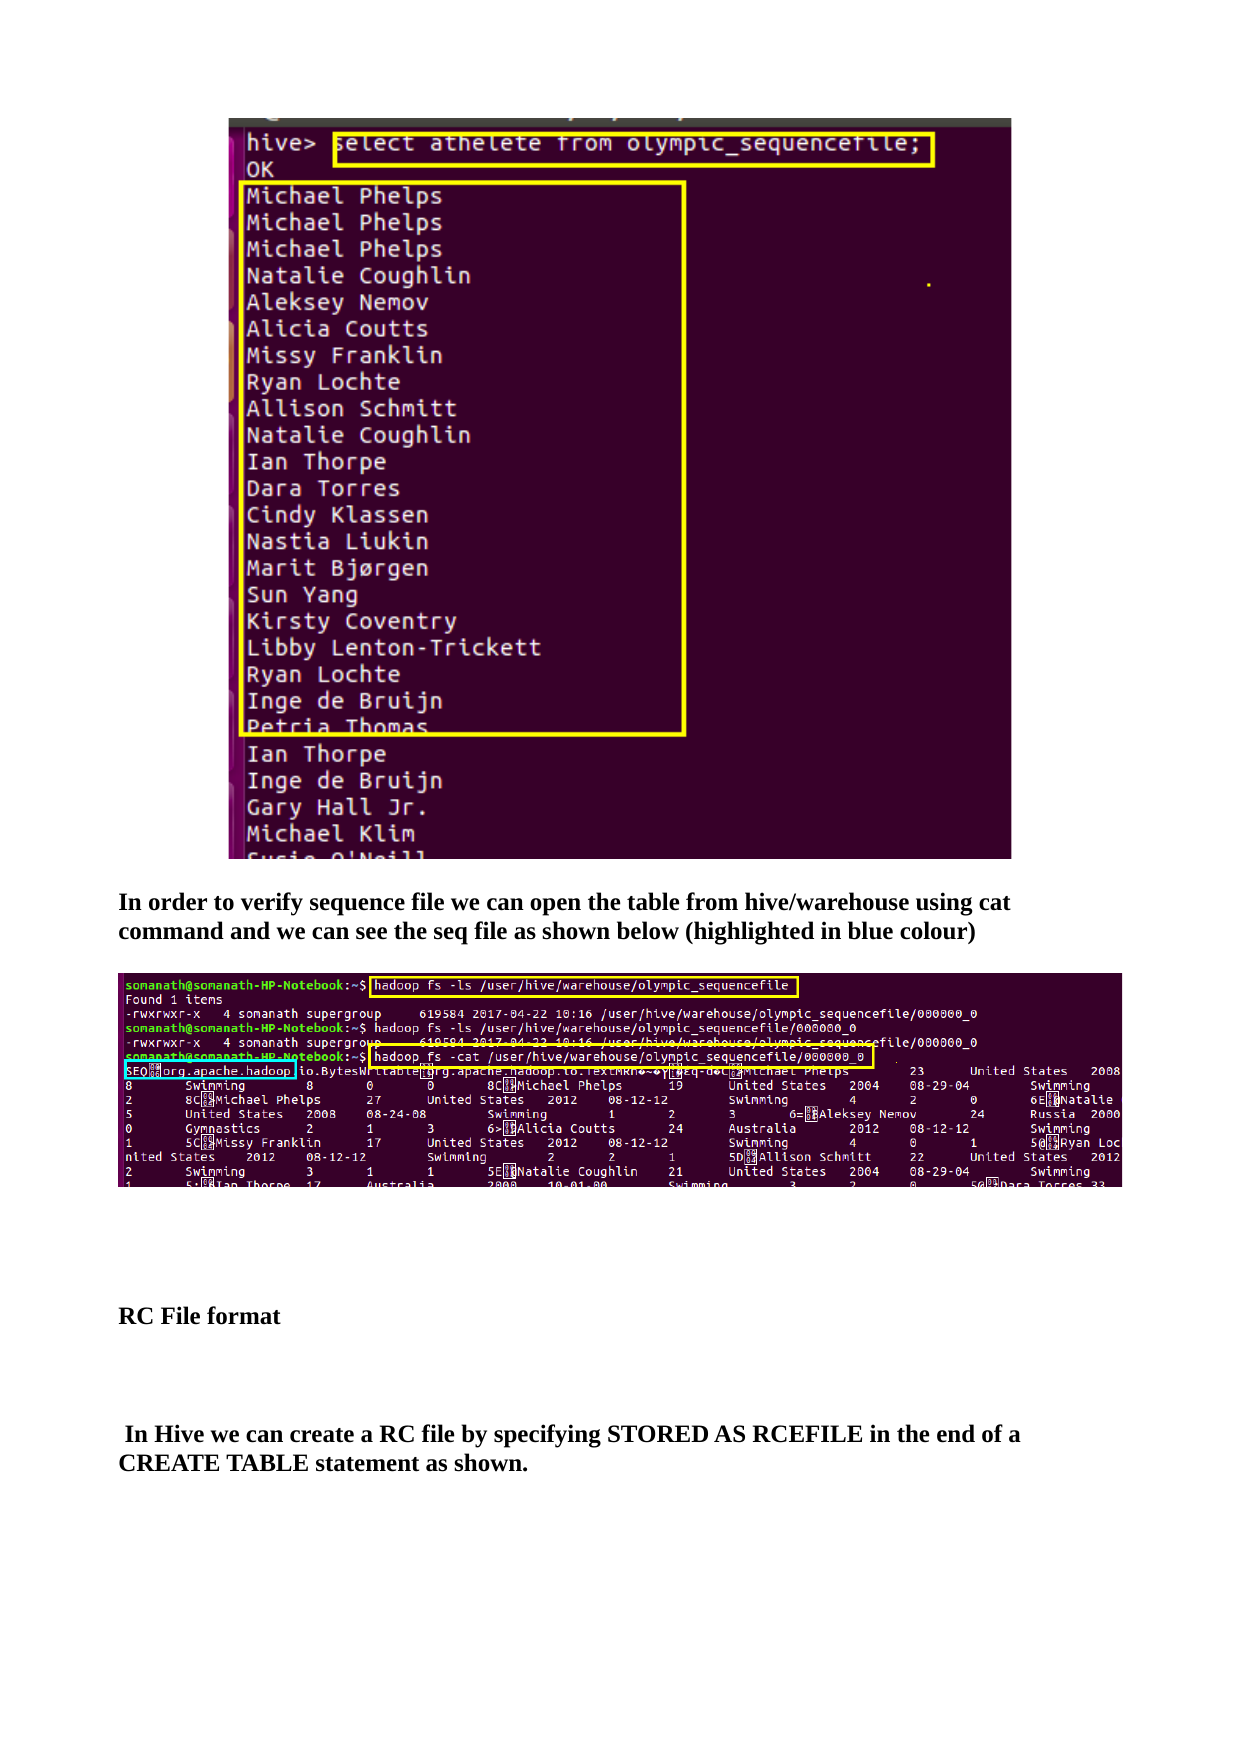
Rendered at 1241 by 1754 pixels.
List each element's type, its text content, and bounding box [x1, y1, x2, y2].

text RC File format [118, 1301, 1122, 1330]
text In order to verify sequence file we can open the table from hive/warehouse using cat command and we can see the seq file as shown below (highlighted in blue colour) [118, 887, 1122, 945]
text In Hive we can create a RC file by specifying STORED AS RCEFILE in the end of a CREATE TABLE statement as shown. [118, 1419, 1122, 1477]
picture [228, 118, 1012, 859]
picture [118, 973, 1123, 1187]
